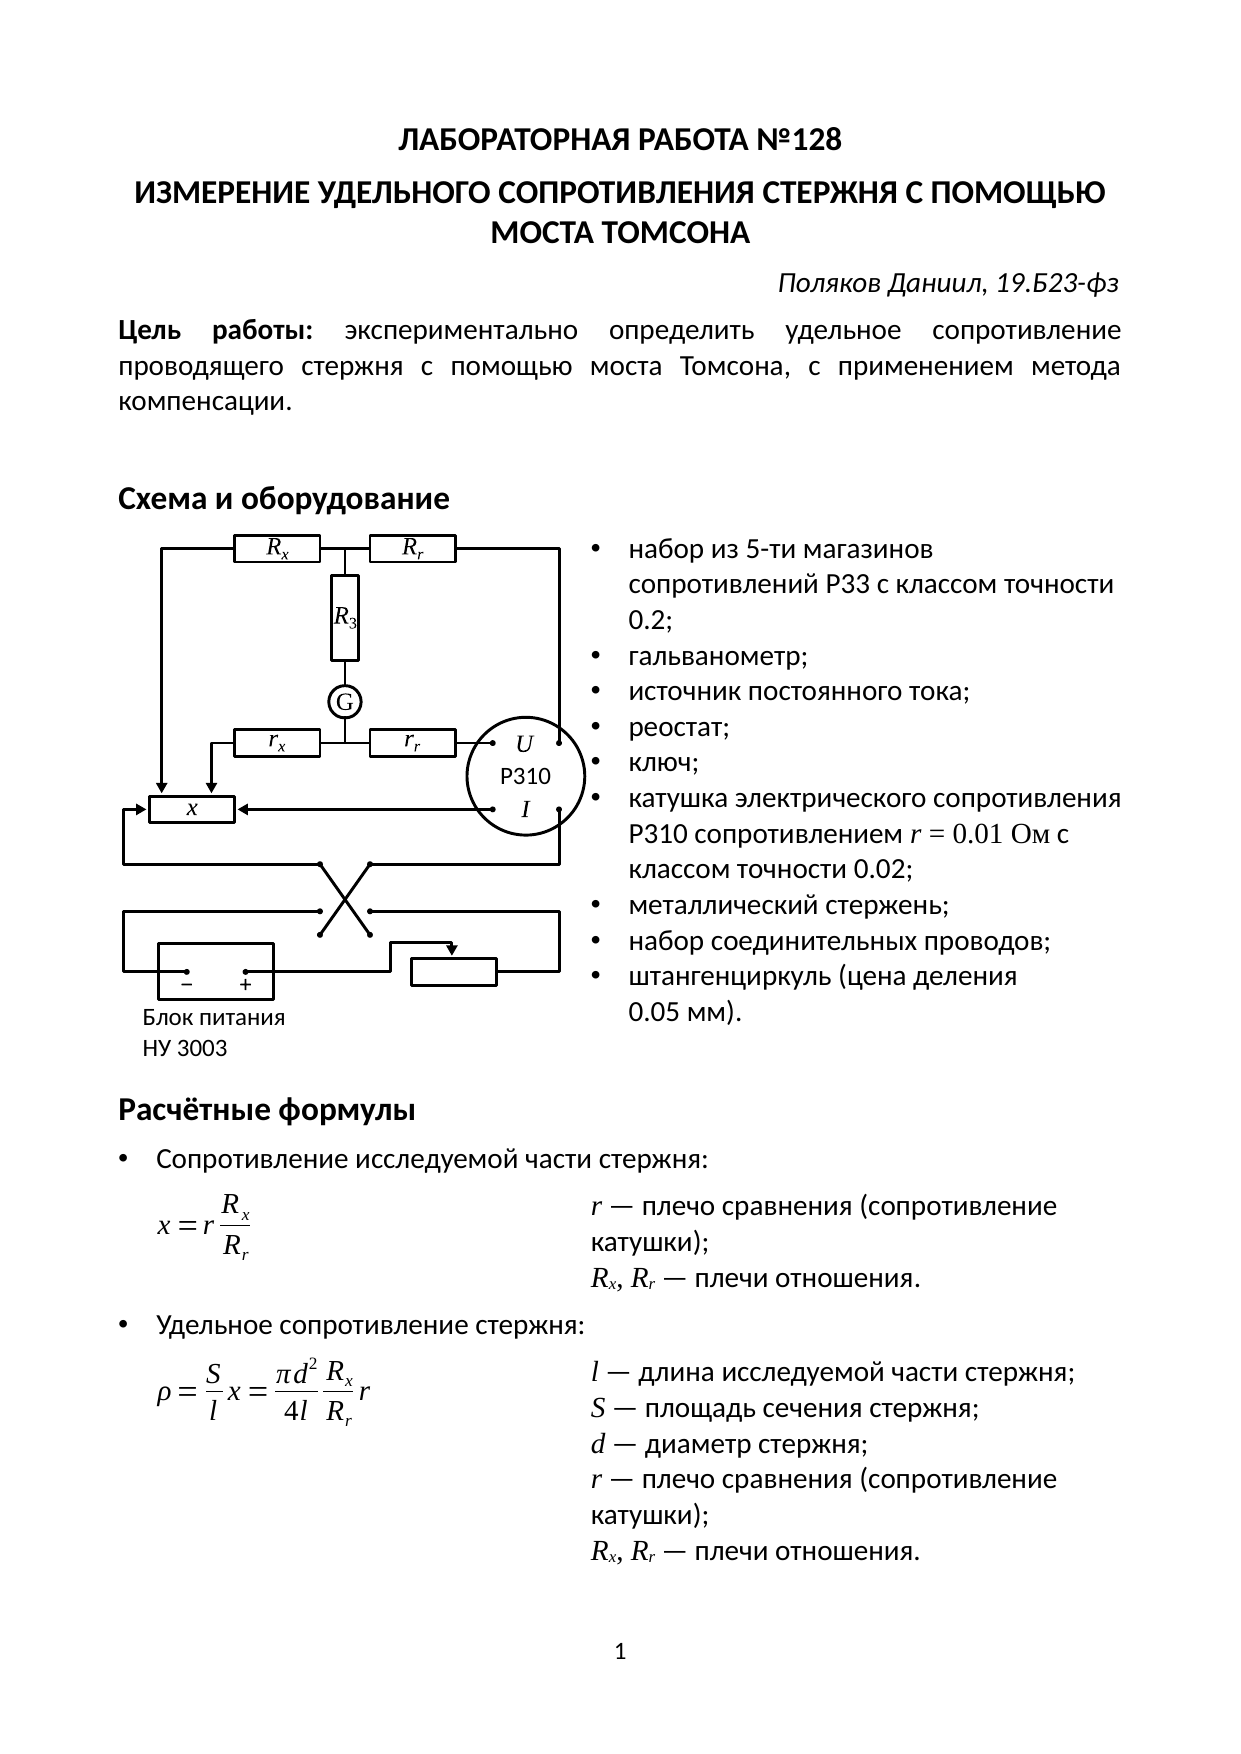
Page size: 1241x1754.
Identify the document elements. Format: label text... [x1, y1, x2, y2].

list реостат; [561, 708, 1122, 743]
list ключ; [236, 743, 319, 755]
list [118, 637, 160, 672]
list гальванометр; [561, 637, 1122, 672]
table_header r — плечо сравнения (сопротивление катушки); Rx, Rr — плечи отношения. [591, 1188, 1122, 1306]
table_header [156, 1188, 591, 1306]
list [118, 708, 160, 743]
list набор соединительных проводов; [561, 922, 1122, 957]
title Лабораторная работа №128 [118, 118, 1122, 159]
text Цель работы: экспериментально определить удельное сопротивление проводящего стержня с помощью моста Томсона, с применением метода компенсации. [118, 311, 1122, 418]
list [163, 708, 344, 743]
list катушка электрического сопротивления Р310 сопротивлением r = 0.01 Ом с классом точности 0.02; [469, 779, 583, 833]
text Поляков Даниил, 19.Б23-фз [118, 264, 1122, 299]
list [125, 922, 558, 957]
list [118, 886, 342, 922]
list [332, 904, 358, 922]
table_header [156, 1354, 591, 1579]
list штангенциркуль (цена деления 0.05 мм). [118, 957, 1122, 1028]
list [371, 731, 454, 743]
list Удельное сопротивление стержня: [118, 1306, 1122, 1342]
list набор из 5-ти магазинов сопротивлений Р33 с классом точности 0.2; [118, 530, 1122, 637]
subtitle Схема и оборудование [118, 477, 1122, 518]
list ключ; [469, 743, 583, 779]
list [331, 688, 359, 708]
table_header [160, 1388, 168, 1399]
list катушка электрического сопротивления Р310 сопротивлением r = 0.01 Ом с классом точности 0.02; [118, 779, 558, 886]
list [333, 708, 357, 716]
list [481, 719, 558, 743]
subtitle Расчётные формулы [118, 1087, 1122, 1128]
list [346, 672, 558, 708]
list [346, 637, 558, 672]
title Измерение удельного сопротивления стержня с помощью моста Томсона [118, 171, 1122, 252]
list металлический стержень; [348, 886, 1122, 922]
list [346, 708, 558, 742]
list Сопротивление исследуемой части стержня: [118, 1140, 1122, 1176]
list ключ; [371, 743, 454, 755]
table_header l — длина исследуемой части стержня; S — площадь сечения стержня; d — диаметр стержня; r — плечо сравнения (сопротивление катушки); Rx, Rr — плечи отношения. [591, 1354, 1122, 1579]
list ключ; [118, 743, 160, 779]
list [163, 672, 344, 708]
list ключ; [577, 743, 1122, 779]
list ключ; [213, 744, 474, 779]
list [163, 637, 344, 672]
list ключ; [163, 743, 210, 779]
list источник постоянного тока; [561, 672, 1122, 708]
list [333, 637, 357, 659]
list [118, 672, 160, 708]
list катушка электрического сопротивления Р310 сопротивлением r = 0.01 Ом с классом точности 0.02; [358, 779, 1122, 886]
